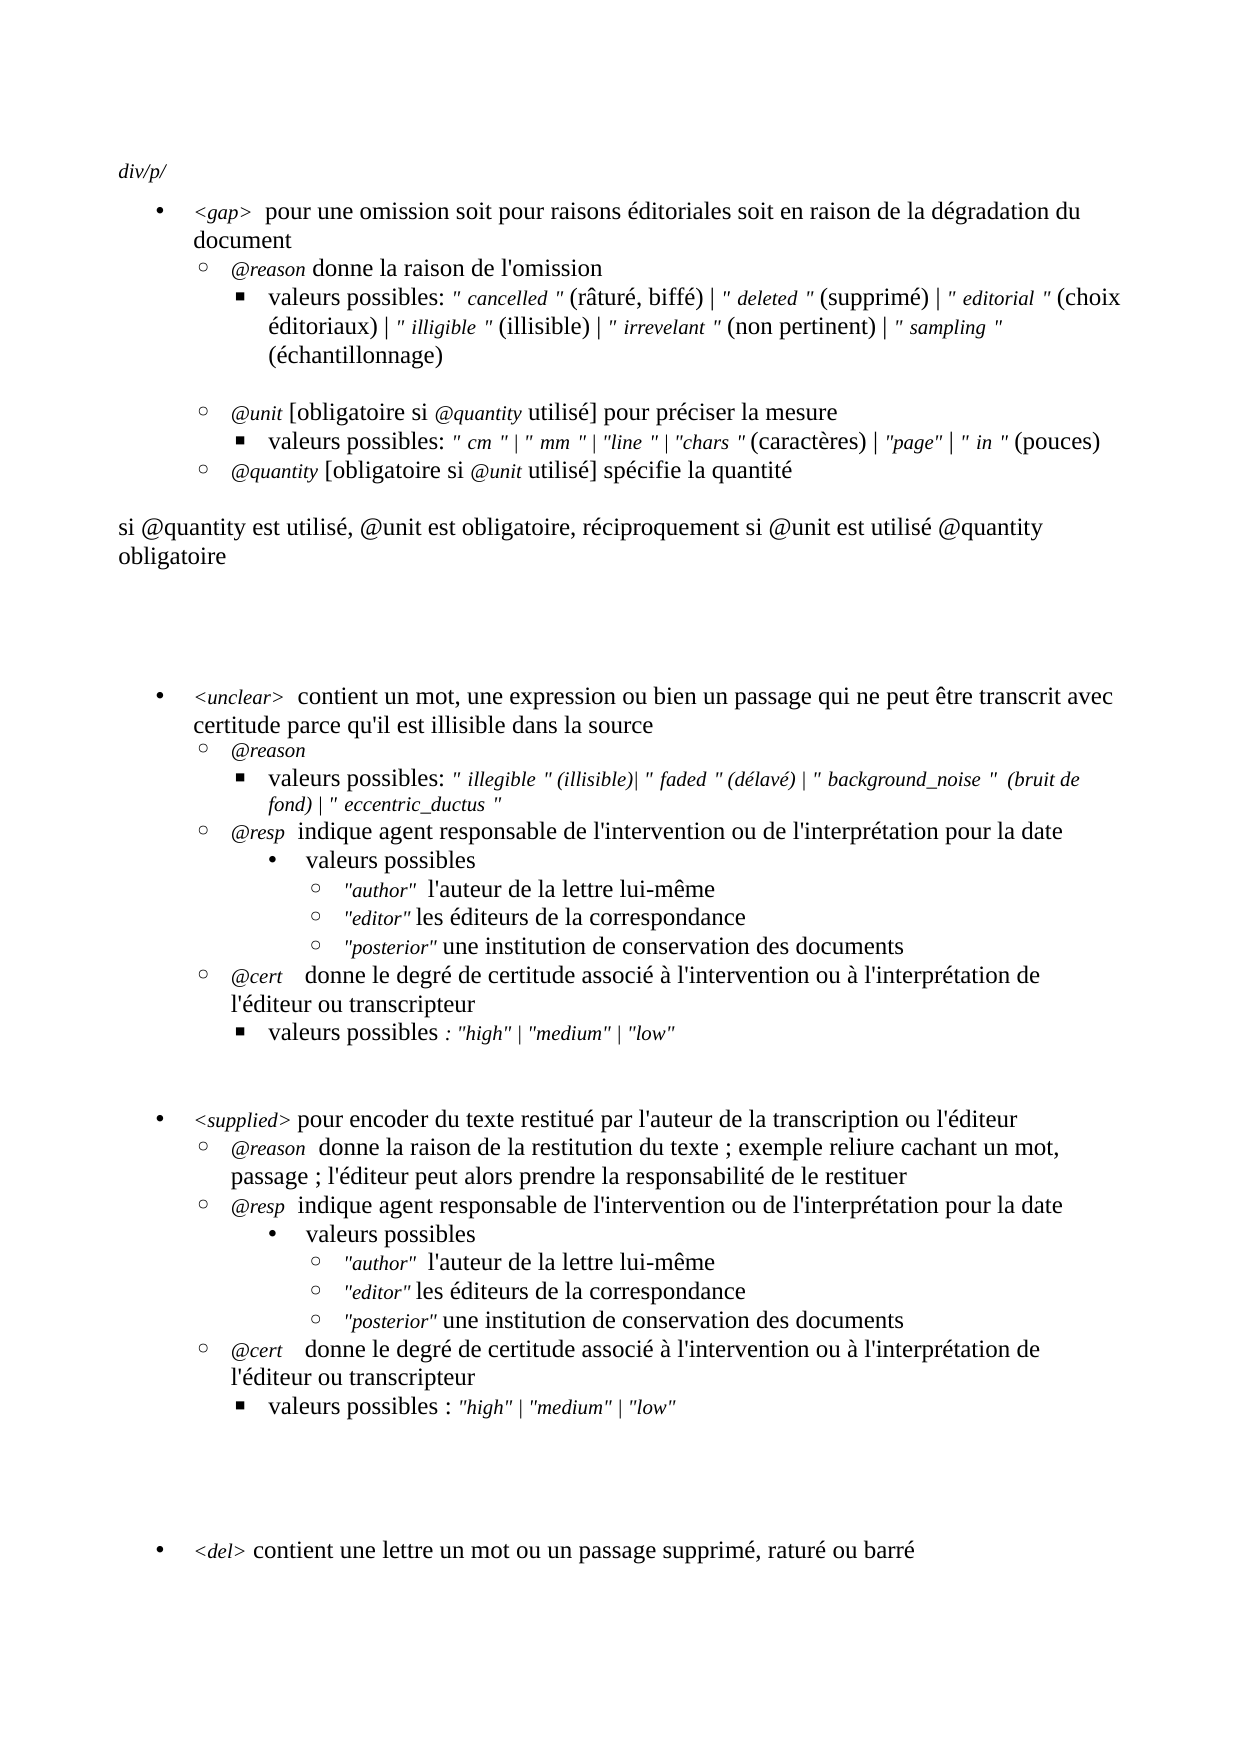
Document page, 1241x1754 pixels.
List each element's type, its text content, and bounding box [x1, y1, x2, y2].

list @reason donne la raison de l'omission [193, 253, 1122, 282]
list @unit [obligatoire si @quantity utilisé] pour préciser la mesure [193, 397, 1122, 426]
list valeurs possibles: " cancelled " (râturé, biffé) | " deleted " (supprimé) | " editorial " (choix éditoriaux) | " illigible " (illisible) | " irrevelant " (non pertinent) | " sampling " (échantillonnage) [231, 282, 1122, 368]
list @reason [193, 738, 1122, 763]
list @cert donne le degré de certitude associé à l'intervention ou à l'interprétation de l'éditeur ou transcripteur [193, 1334, 1122, 1391]
list @quantity [obligatoire si @unit utilisé] spécifie la quantité [193, 455, 1122, 483]
list "author" l'auteur de la lettre lui-même [306, 1247, 1122, 1276]
list valeurs possibles: " illegible " (illisible)| " faded " (délavé) | " background_noise " (bruit de fond) | " eccentric_ductus " [231, 763, 1122, 816]
list <unclear> contient un mot, une expression ou bien un passage qui ne peut être transcrit avec certitude parce qu'il est illisible dans la source [156, 681, 1122, 738]
list "posterior" une institution de conservation des documents [306, 1305, 1122, 1334]
list @resp indique agent responsable de l'intervention ou de l'interprétation pour la date [193, 1190, 1122, 1219]
list "editor" les éditeurs de la correspondance [306, 1276, 1122, 1305]
list valeurs possibles [268, 845, 1122, 874]
list valeurs possibles : "high" | "medium" | "low" [231, 1391, 1122, 1420]
list valeurs possibles: " cm " | " mm " | "line " | "chars " (caractères) | "page" | " in " (pouces) [231, 426, 1122, 455]
list "posterior" une institution de conservation des documents [306, 931, 1122, 960]
list valeurs possibles [268, 1219, 1122, 1247]
list @cert donne le degré de certitude associé à l'intervention ou à l'interprétation de l'éditeur ou transcripteur [193, 960, 1122, 1017]
list <del> contient une lettre un mot ou un passage supprimé, raturé ou barré [156, 1535, 1122, 1564]
list <supplied> pour encoder du texte restitué par l'auteur de la transcription ou l'éditeur [156, 1104, 1122, 1132]
list @reason donne la raison de la restitution du texte ; exemple reliure cachant un mot, passage ; l'éditeur peut alors prendre la responsabilité de le restituer [193, 1132, 1122, 1190]
list "editor" les éditeurs de la correspondance [306, 902, 1122, 931]
list "author" l'auteur de la lettre lui-même [306, 874, 1122, 902]
list @resp indique agent responsable de l'intervention ou de l'interprétation pour la date [193, 816, 1122, 845]
text div/p/ [118, 159, 1122, 183]
text si @quantity est utilisé, @unit est obligatoire, réciproquement si @unit est utilisé @quantity obligatoire [118, 512, 1122, 570]
list <gap> pour une omission soit pour raisons éditoriales soit en raison de la dégradation du document [156, 196, 1122, 253]
list valeurs possibles : "high" | "medium" | "low" [231, 1017, 1122, 1046]
